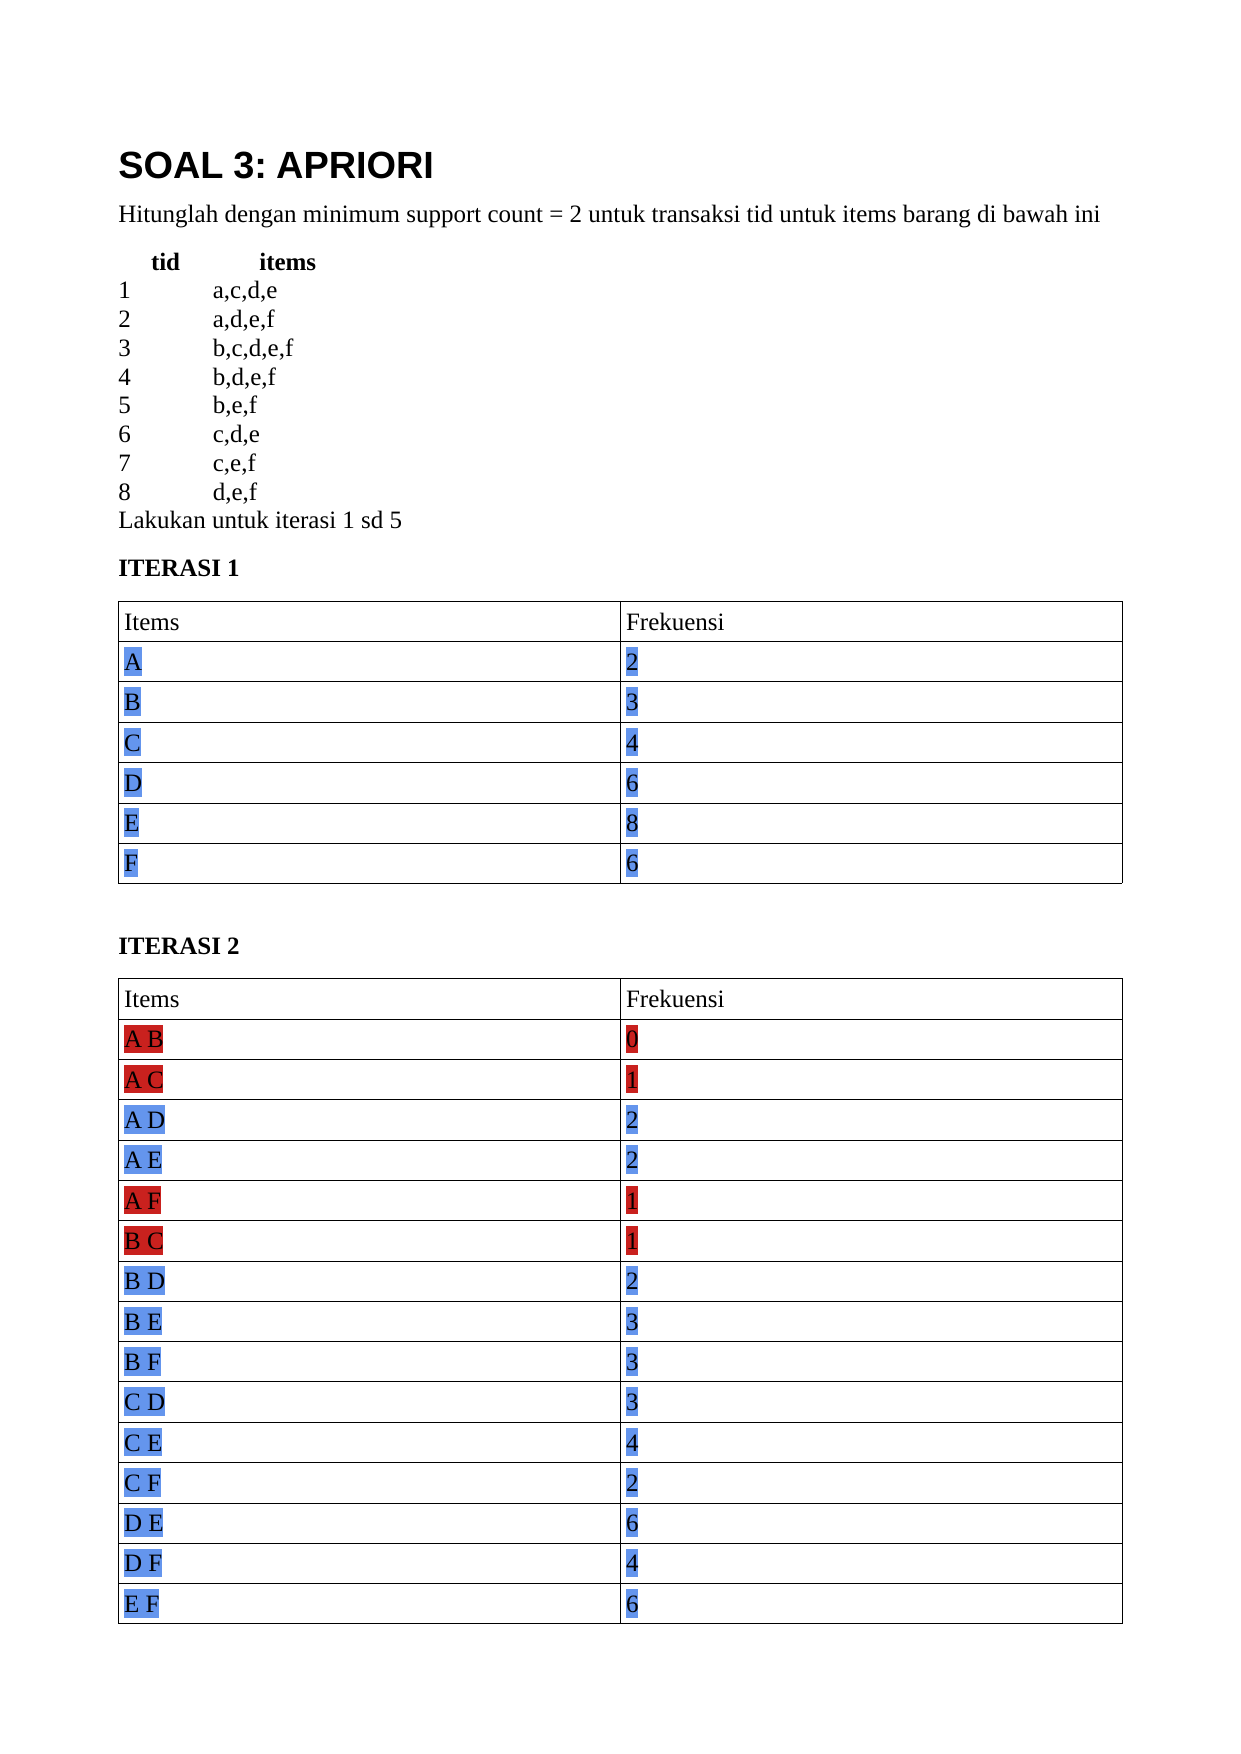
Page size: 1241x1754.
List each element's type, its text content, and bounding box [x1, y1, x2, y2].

table_cell 0 [621, 1020, 1122, 1059]
subtitle SOAL 3: APRIORI [118, 143, 1122, 187]
text ITERASI 1 [118, 553, 1122, 582]
table_cell a,d,e,f [213, 304, 363, 333]
table_cell 6 [621, 763, 1122, 802]
table_cell C F [119, 1463, 620, 1502]
table_cell C [119, 723, 620, 762]
table_cell 8 [118, 477, 213, 506]
table_cell 7 [118, 448, 213, 477]
table_cell 1 [621, 1221, 1122, 1261]
table_cell D E [119, 1504, 620, 1543]
text Hitunglah dengan minimum support count = 2 untuk transaksi tid untuk items barang di bawah ini [118, 199, 1122, 228]
table_cell d,e,f [213, 477, 363, 506]
table_cell B C [119, 1221, 620, 1261]
table_header Frekuensi [621, 979, 1122, 1019]
table_cell A D [119, 1100, 620, 1139]
table_header items [213, 247, 363, 276]
table_cell B F [119, 1342, 620, 1381]
table_cell D [119, 763, 620, 802]
table_cell C E [119, 1423, 620, 1462]
table_cell A F [119, 1181, 620, 1220]
table_cell b,c,d,e,f [213, 333, 363, 362]
table_cell 4 [118, 362, 213, 391]
table_cell 3 [621, 1382, 1122, 1422]
table_cell E [119, 804, 620, 843]
table_cell 3 [621, 1302, 1122, 1341]
table_cell b,e,f [213, 391, 363, 419]
table_cell 6 [621, 844, 1122, 883]
table_cell B E [119, 1302, 620, 1341]
table_cell 3 [621, 1342, 1122, 1381]
table_cell A C [119, 1060, 620, 1099]
table_cell 4 [621, 723, 1122, 762]
table_cell 4 [621, 1423, 1122, 1462]
table_cell b,d,e,f [213, 362, 363, 391]
table_cell D F [119, 1544, 620, 1583]
table_cell 6 [621, 1584, 1122, 1623]
table_cell 1 [621, 1060, 1122, 1099]
table_cell 2 [118, 304, 213, 333]
table_cell A B [119, 1020, 620, 1059]
table_header Items [119, 602, 620, 641]
table_cell 4 [621, 1544, 1122, 1583]
table_header tid [118, 247, 213, 276]
table_cell 2 [621, 642, 1122, 681]
table_cell B [119, 682, 620, 722]
table_cell 1 [621, 1181, 1122, 1220]
table_cell c,e,f [213, 448, 363, 477]
table_cell 6 [621, 1504, 1122, 1543]
table_cell 5 [118, 391, 213, 419]
table_header Frekuensi [621, 602, 1122, 641]
table_cell 8 [621, 804, 1122, 843]
table_cell c,d,e [213, 419, 363, 448]
table_cell A [119, 642, 620, 681]
table_header Items [119, 979, 620, 1019]
table_cell 6 [118, 419, 213, 448]
table_cell F [119, 844, 620, 883]
table_cell B D [119, 1262, 620, 1301]
table_cell 2 [621, 1463, 1122, 1502]
table_cell a,c,d,e [213, 276, 363, 304]
table_cell 3 [621, 682, 1122, 722]
table_cell A E [119, 1141, 620, 1180]
table_cell C D [119, 1382, 620, 1422]
table_cell E F [119, 1584, 620, 1623]
text ITERASI 2 [118, 931, 1122, 959]
table_cell 2 [621, 1100, 1122, 1139]
table_cell 2 [621, 1141, 1122, 1180]
table_cell 2 [621, 1262, 1122, 1301]
table_cell 3 [118, 333, 213, 362]
text Lakukan untuk iterasi 1 sd 5 [118, 506, 1122, 534]
table_cell 1 [118, 276, 213, 304]
